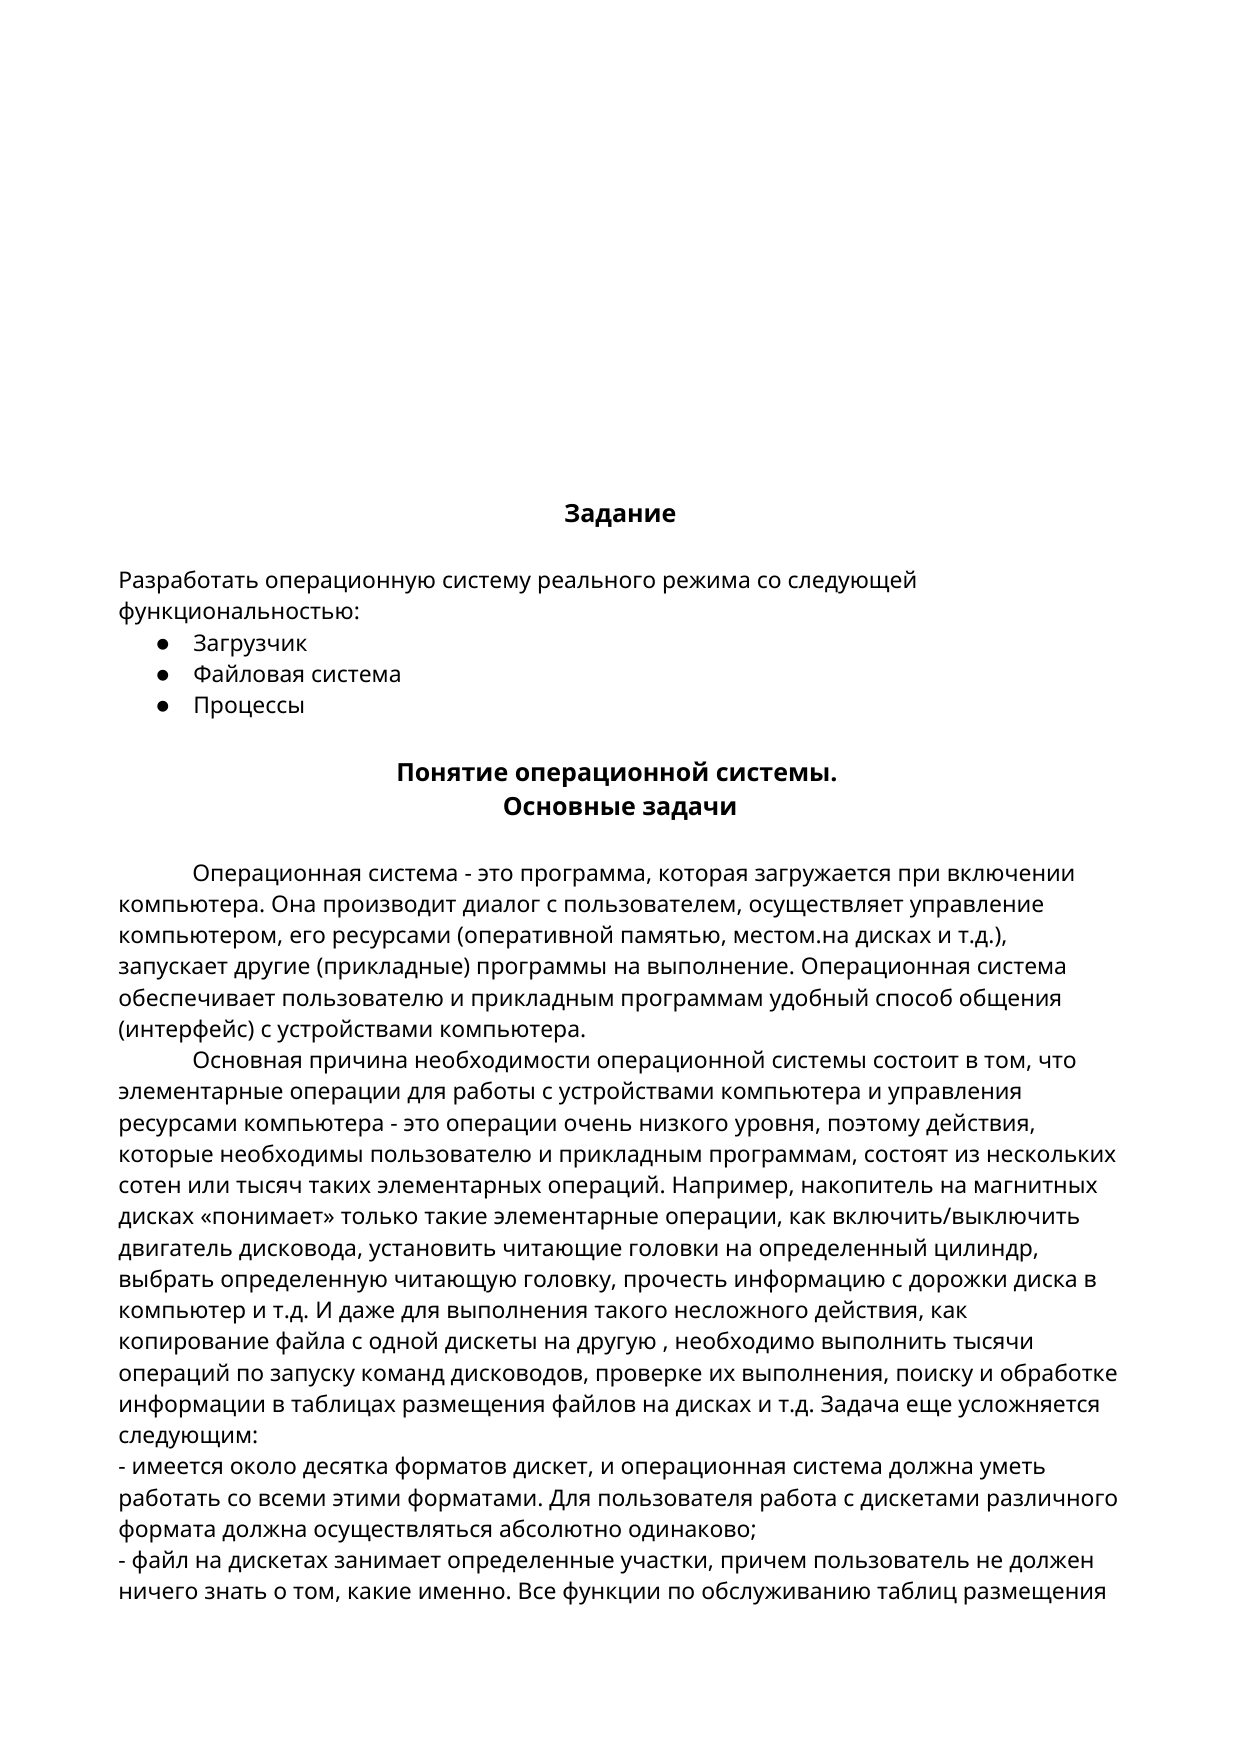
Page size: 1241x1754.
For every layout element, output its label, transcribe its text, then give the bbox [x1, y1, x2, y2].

text Операционная система - это программа, которая загружается при включении компьютера. Она производит диалог с пользователем, осуществляет управление компьютером, его ресурсами (оперативной памятью, местом.на дисках и т.д.), запускает другие (прикладные) программы на выполнение. Операционная система обеспечивает пользователю и прикладным программам удобный способ общения (интерфейс) с устройствами компьютера. [118, 857, 1122, 1044]
text - файл на дискетах занимает определенные участки, причем пользователь не должен ничего знать о том, какие именно. Все функции по обслуживанию таблиц размещения [118, 1544, 1122, 1607]
text Задание [118, 496, 1122, 530]
list Процессы [156, 689, 1122, 720]
list Файловая система [156, 658, 1122, 689]
text - имеется около десятка форматов дискет, и операционная система должна уметь работать со всеми этими форматами. Для пользователя работа с дискетами различного формата должна осуществляться абсолютно одинаково; [118, 1450, 1122, 1544]
text Основные задачи [118, 788, 1122, 822]
list Загрузчик [156, 627, 1122, 658]
text Разработать операционную систему реального режима со следующей функциональностью: [118, 564, 1122, 627]
text Основная причина необходимости операционной системы состоит в том, что элементарные операции для работы с устройствами компьютера и управления ресурсами компьютера - это операции очень низкого уровня, поэтому действия, которые необходимы пользователю и прикладным программам, состоят из нескольких сотен или тысяч таких элементарных операций. Например, накопитель на магнитных дисках «понимает» только такие элементарные операции, как включить/выключить двигатель дисковода, установить читающие головки на определенный цилиндр, выбрать определенную читающую головку, прочесть информацию с дорожки диска в компьютер и т.д. И даже для выполнения такого несложного действия, как копирование файла с одной дискеты на другую , необходимо выполнить тысячи операций по запуску команд дисководов, проверке их выполнения, поиску и обработке информации в таблицах размещения файлов на дисках и т.д. Задача еще усложняется следующим: [118, 1044, 1122, 1450]
text Понятие операционной системы. [118, 754, 1122, 788]
